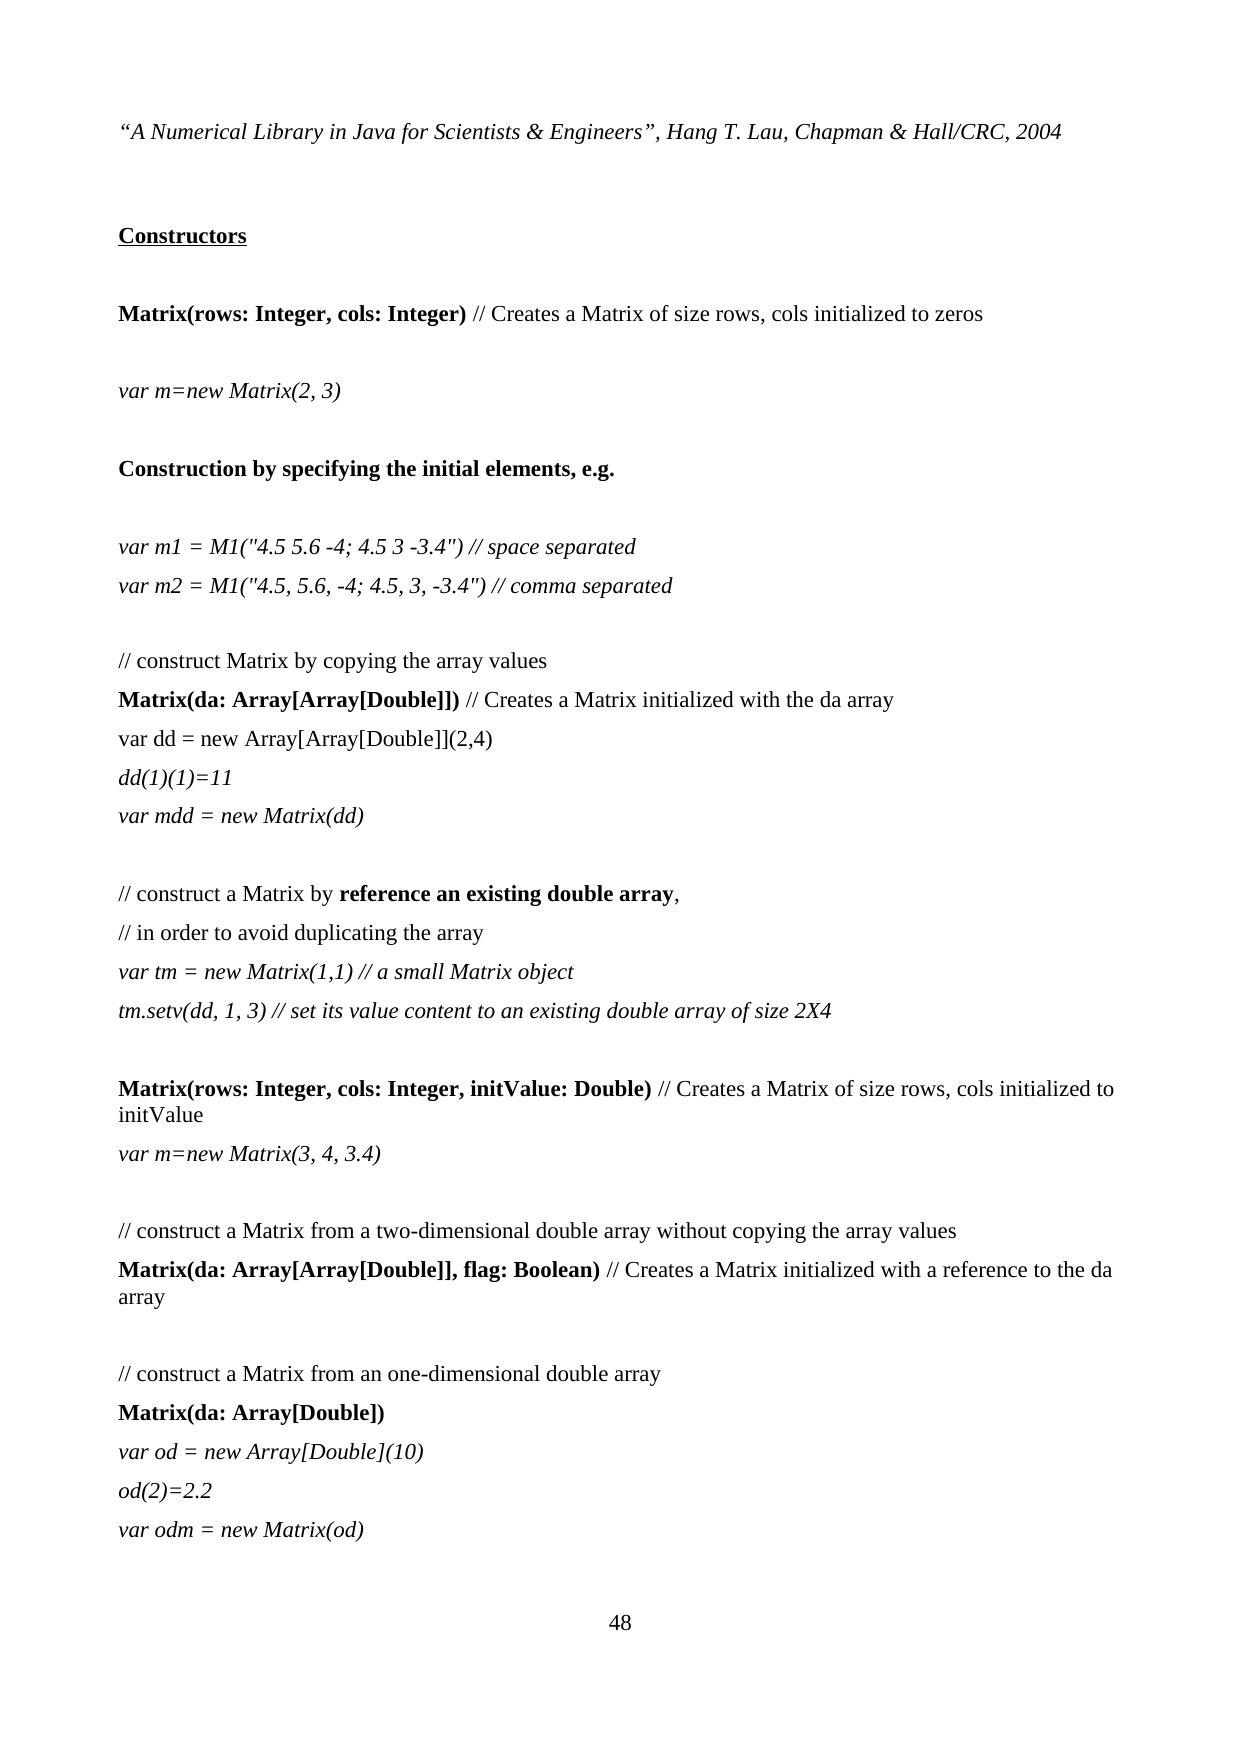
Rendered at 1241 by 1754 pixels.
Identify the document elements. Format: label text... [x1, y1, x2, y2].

text Construction by specifying the initial elements, e.g. [118, 455, 1122, 482]
text // construct a Matrix from a two-dimensional double array without copying the array values [118, 1217, 1122, 1244]
text tm.setv(dd, 1, 3) // set its value content to an existing double array of size 2X4 [118, 997, 1122, 1023]
text Matrix(rows: Integer, cols: Integer, initValue: Double) // Creates a Matrix of size rows, cols initialized to initValue [118, 1074, 1122, 1127]
text Matrix(da: Array[Double]) [118, 1399, 1122, 1426]
text var dd = new Array[Array[Double]](2,4) [118, 725, 1122, 751]
text var m2 = M1("4.5, 5.6, -4; 4.5, 3, -3.4") // comma separated [118, 572, 1122, 598]
text od(2)=2.2 [118, 1477, 1122, 1503]
text Constructors [118, 222, 1122, 248]
text dd(1)(1)=11 [118, 764, 1122, 790]
text var tm = new Matrix(1,1) // a small Matrix object [118, 958, 1122, 984]
text var mdd = new Matrix(dd) [118, 803, 1122, 829]
text Matrix(rows: Integer, cols: Integer) // Creates a Matrix of size rows, cols initialized to zeros [118, 300, 1122, 326]
text // in order to avoid duplicating the array [118, 919, 1122, 946]
text // construct a Matrix by reference an existing double array, [118, 880, 1122, 907]
text Matrix(da: Array[Array[Double]], flag: Boolean) // Creates a Matrix initialized with a reference to the da array [118, 1256, 1122, 1309]
text var od = new Array[Double](10) [118, 1438, 1122, 1464]
text var odm = new Matrix(od) [118, 1516, 1122, 1542]
text Matrix(da: Array[Array[Double]]) // Creates a Matrix initialized with the da array [118, 686, 1122, 712]
text var m=new Matrix(2, 3) [118, 377, 1122, 404]
text // construct a Matrix from an one-dimensional double array [118, 1360, 1122, 1387]
text var m=new Matrix(3, 4, 3.4) [118, 1140, 1122, 1166]
text “A Numerical Library in Java for Scientists & Engineers”, Hang T. Lau, Chapman & Hall/CRC, 2004 [118, 118, 1122, 144]
text var m1 = M1("4.5 5.6 -4; 4.5 3 -3.4") // space separated [118, 533, 1122, 559]
text // construct Matrix by copying the array values [118, 647, 1122, 673]
